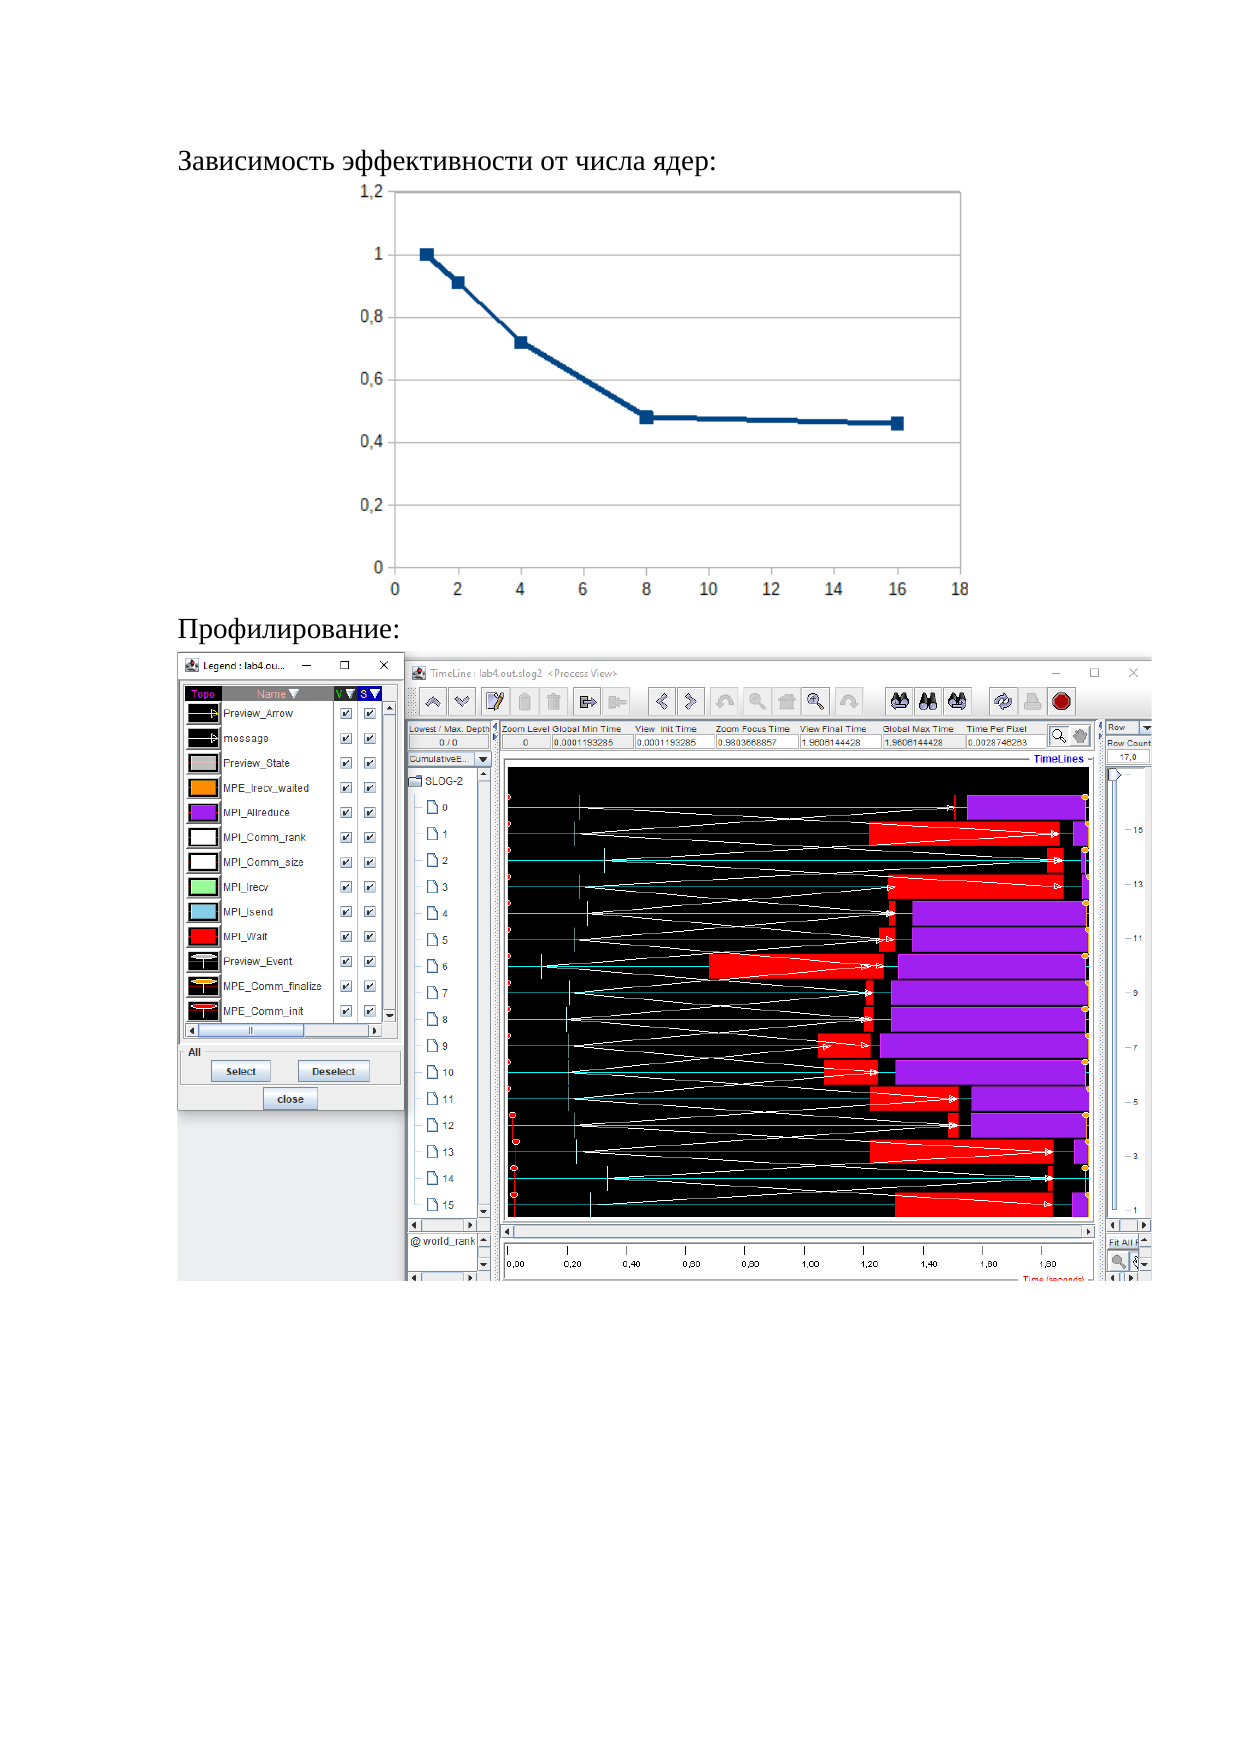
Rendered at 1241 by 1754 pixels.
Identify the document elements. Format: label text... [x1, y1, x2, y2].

picture [360, 182, 968, 599]
text Зависимость эффективности от числа ядер: [177, 143, 1152, 177]
picture [177, 651, 1152, 1281]
text Профилирование: [177, 611, 1152, 645]
